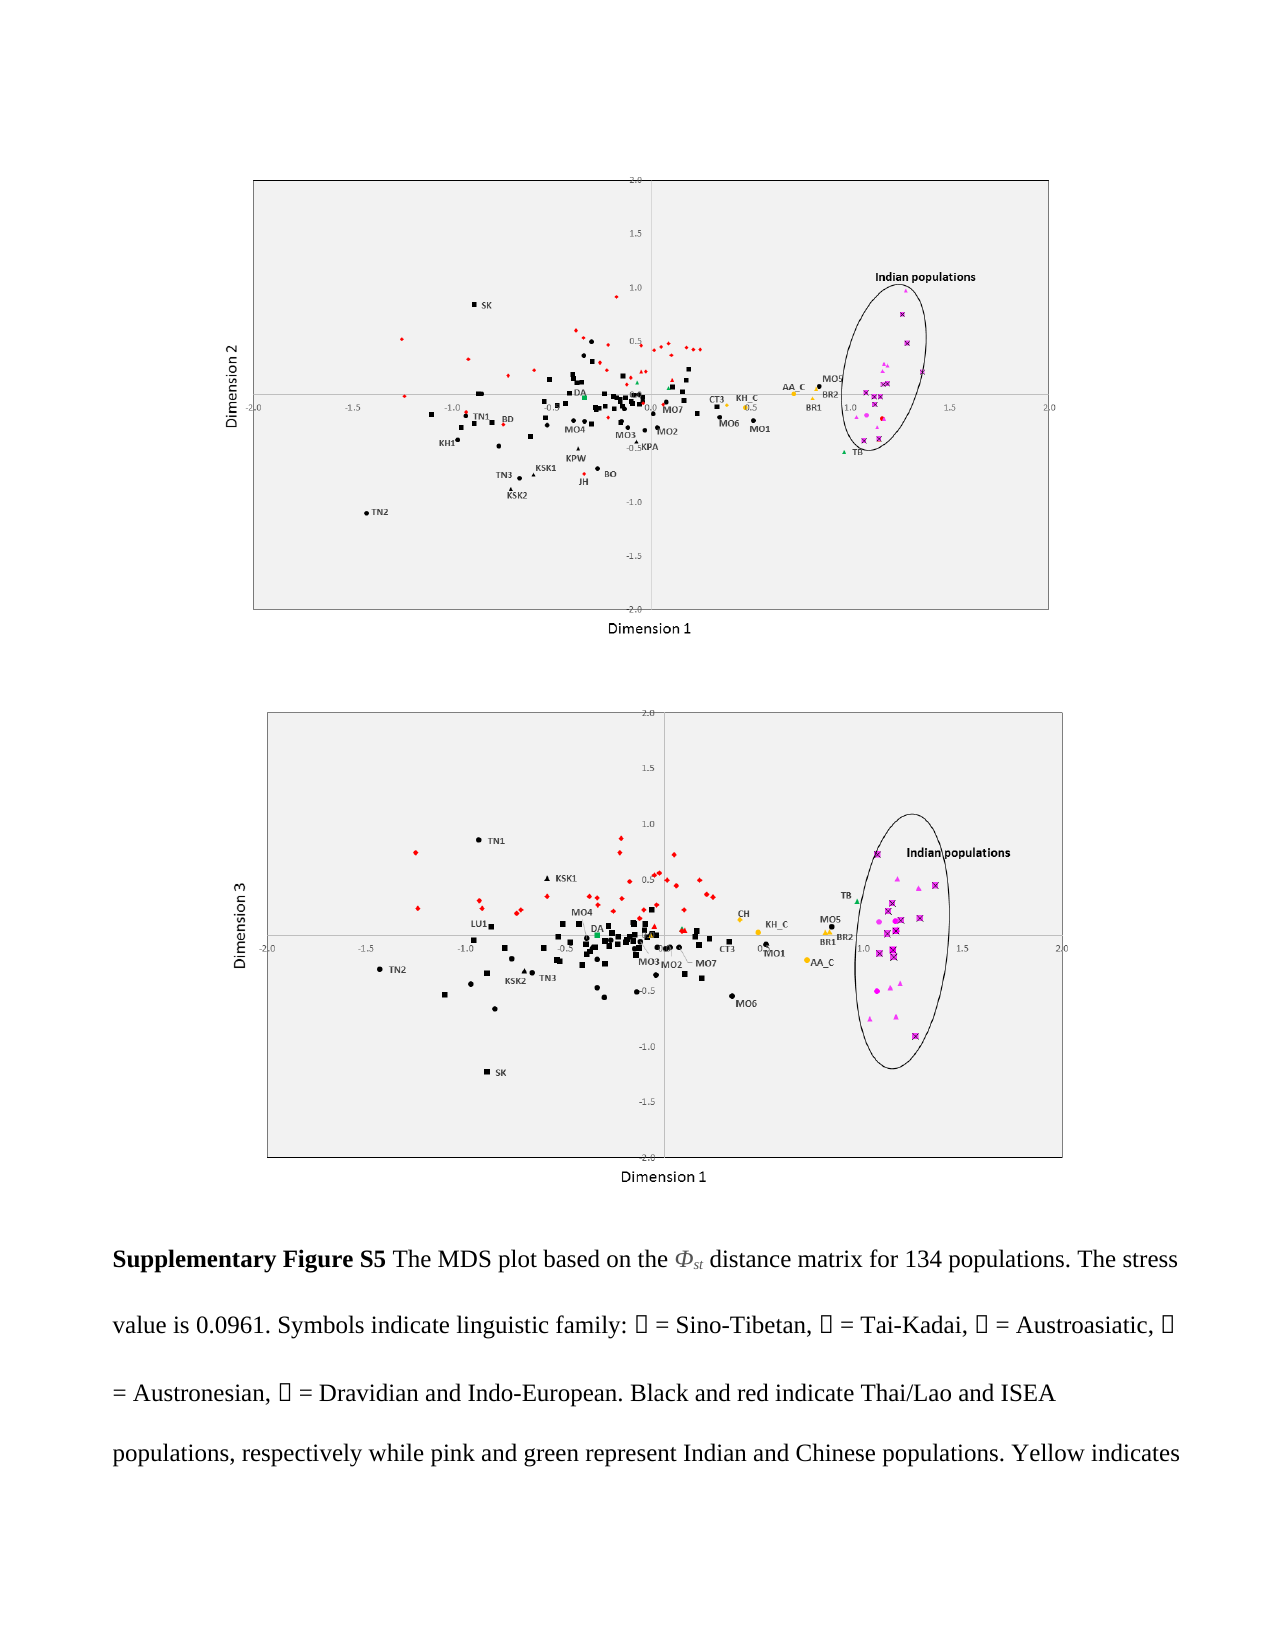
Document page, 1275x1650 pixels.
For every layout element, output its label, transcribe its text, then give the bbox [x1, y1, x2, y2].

picture [195, 691, 1099, 1200]
picture [208, 153, 1086, 647]
text Supplementary Figure S5 The MDS plot based on the Φst distance matrix for 134 populations. The stress value is 0.0961. Symbols indicate linguistic family:  = Sino-Tibetan,  = Tai-Kadai,  = Austroasiatic,  = Austronesian,  = Dravidian and Indo-European. Black and red indicate Thai/Lao and ISEA populations, respectively while pink and green represent Indian and Chinese populations. Yellow indicates [112, 1244, 1181, 1467]
